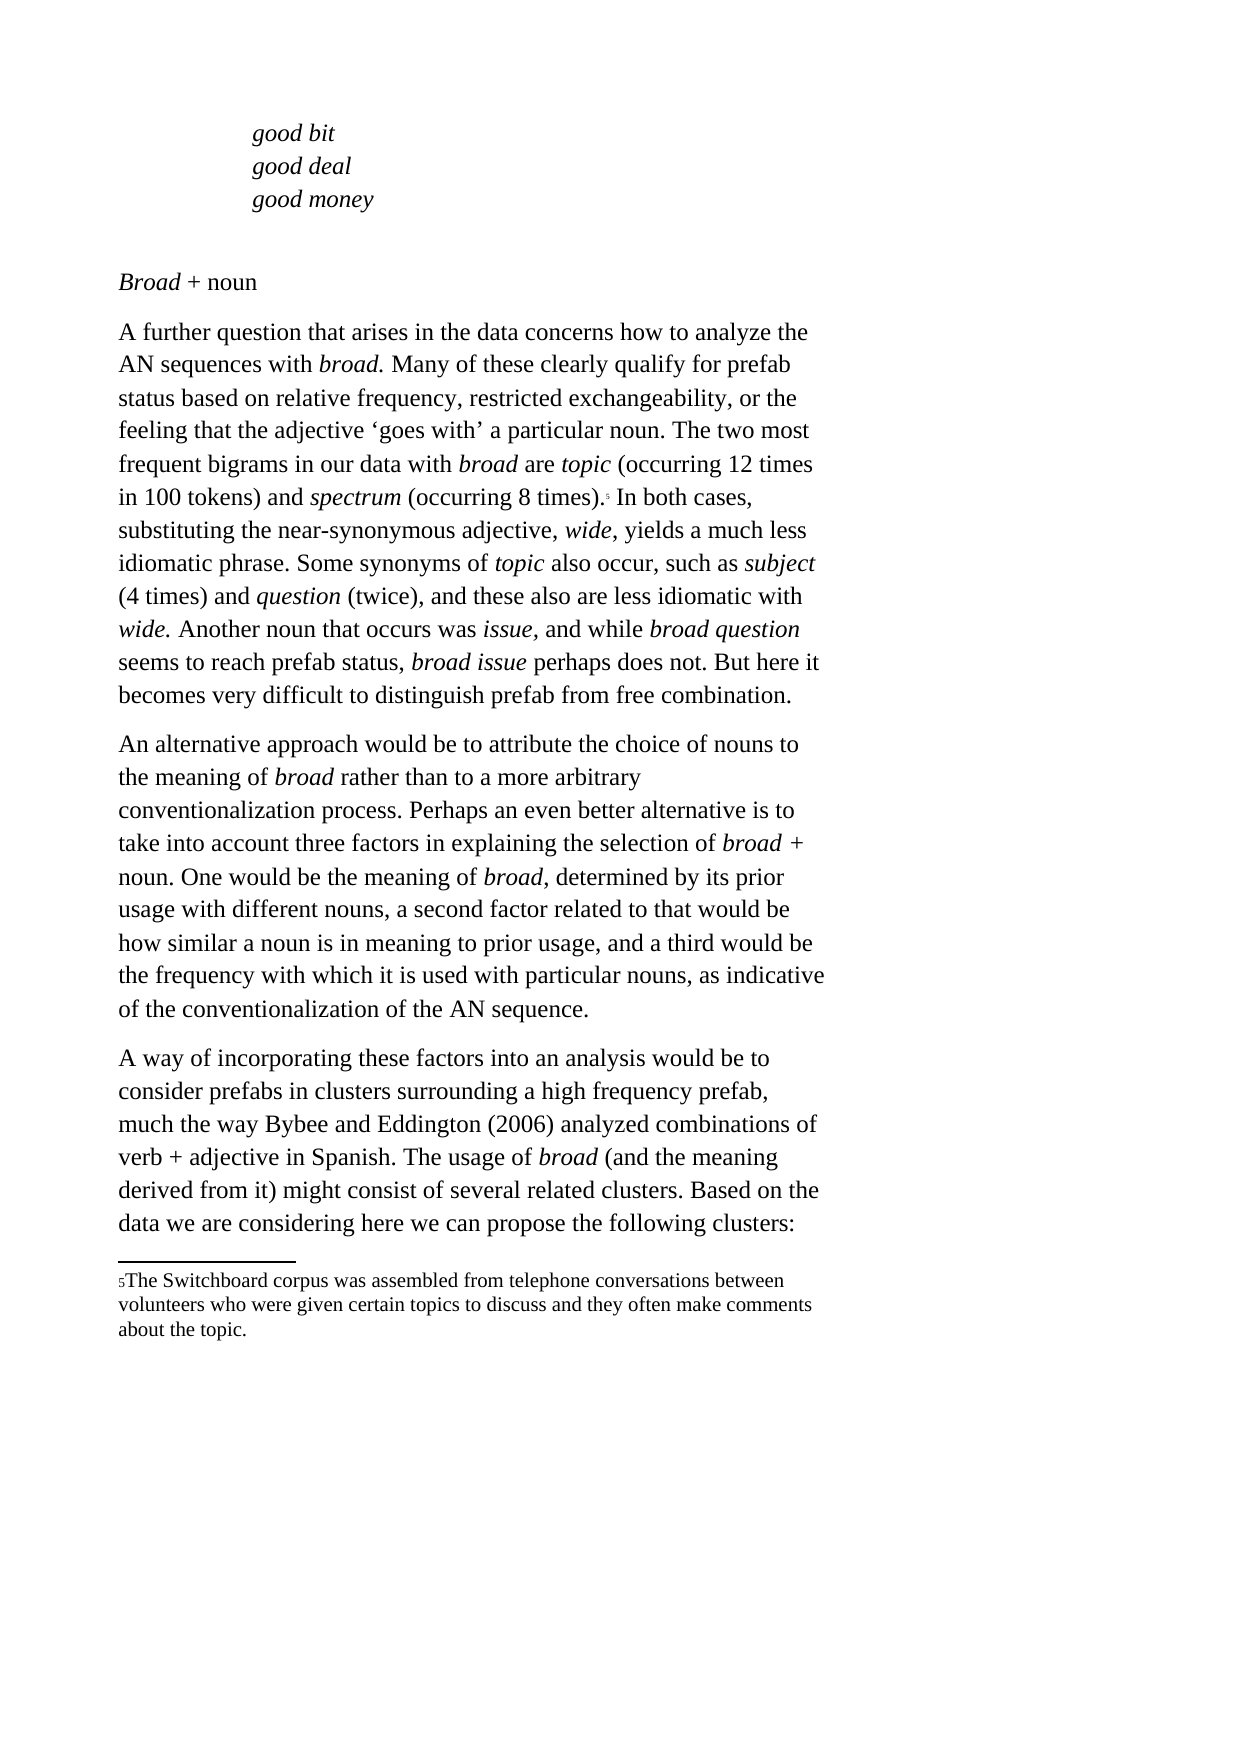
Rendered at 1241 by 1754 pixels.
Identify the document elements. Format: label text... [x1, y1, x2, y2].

text good bit [185, 118, 827, 147]
text The Switchboard corpus was assembled from telephone conversations between volunteers who were given certain topics to discuss and they often make comments about the topic. [118, 1268, 827, 1341]
text good money [118, 184, 827, 213]
text An alternative approach would be to attribute the choice of nouns to the meaning of broad rather than to a more arbitrary conventionalization process. Perhaps an even better alternative is to take into account three factors in explaining the selection of broad + noun. One would be the meaning of broad, determined by its prior usage with different nouns, a second factor related to that would be how similar a noun is in meaning to prior usage, and a third would be the frequency with which it is used with particular nouns, as indicative of the conventionalization of the AN sequence. [118, 729, 827, 1022]
text A way of incorporating these factors into an analysis would be to consider prefabs in clusters surrounding a high frequency prefab, much the way Bybee and Eddington (2006) analyzed combinations of verb + adjective in Spanish. The usage of broad (and the meaning derived from it) might consist of several related clusters. Based on the data we are considering here we can propose the following clusters: [118, 1043, 827, 1237]
text Broad + noun [118, 267, 827, 296]
text good deal [185, 151, 827, 180]
text A further question that arises in the data concerns how to analyze the AN sequences with broad. Many of these clearly qualify for prefab status based on relative frequency, restricted exchangeability, or the feeling that the adjective ‘goes with’ a particular noun. The two most frequent bigrams in our data with broad are topic (occurring 12 times in 100 tokens) and spectrum (occurring 8 times). In both cases, substituting the near-synonymous adjective, wide, yields a much less idiomatic phrase. Some synonyms of topic also occur, such as subject (4 times) and question (twice), and these also are less idiomatic with wide. Another noun that occurs was issue, and while broad question seems to reach prefab status, broad issue perhaps does not. But here it becomes very difficult to distinguish prefab from free combination. [118, 317, 827, 708]
